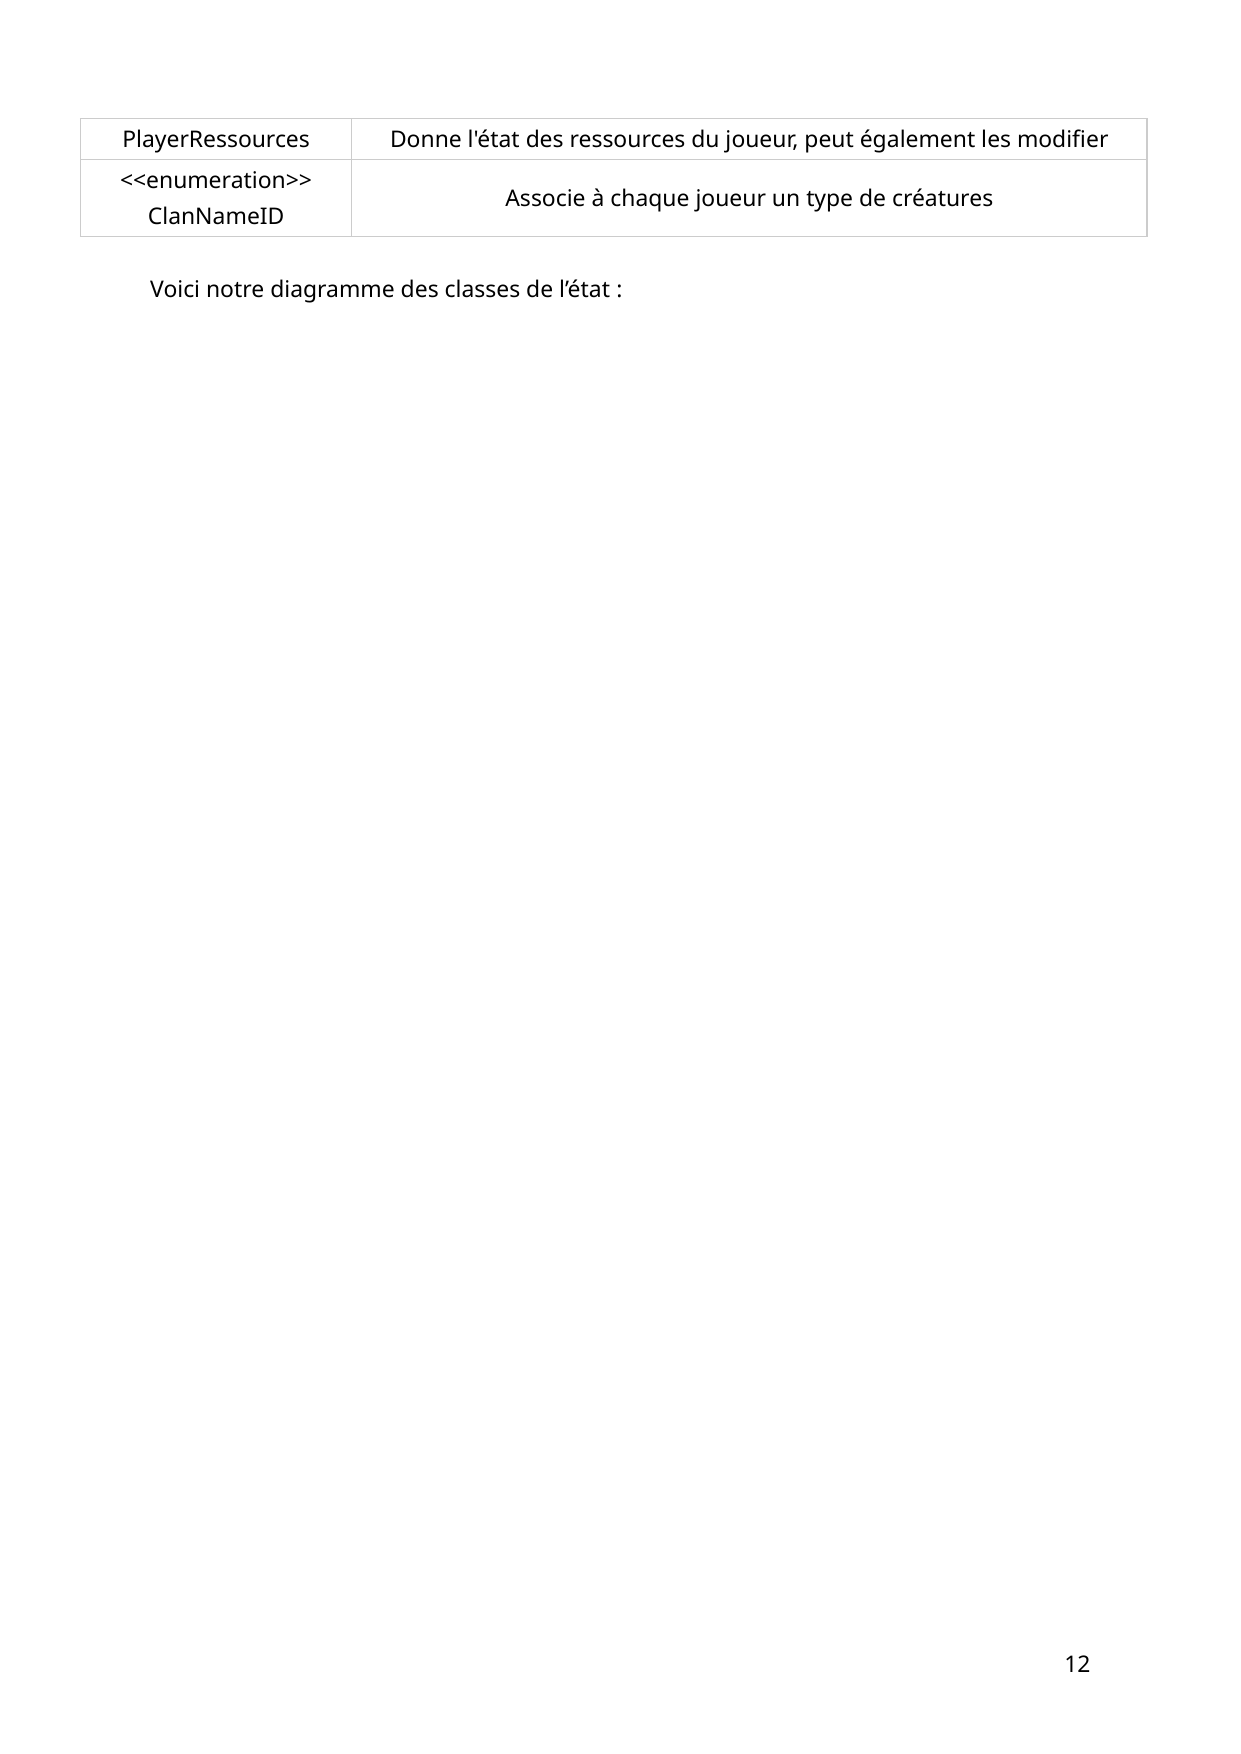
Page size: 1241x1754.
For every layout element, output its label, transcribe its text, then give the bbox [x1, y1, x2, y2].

table_cell Donne l'état des ressources du joueur, peut également les modifier [352, 119, 1146, 159]
table_cell <<enumeration>> ClanNameID [81, 160, 351, 236]
table_cell Associe à chaque joueur un type de créatures [352, 160, 1146, 236]
table_cell PlayerRessources [81, 119, 351, 159]
text Voici notre diagramme des classes de l’état : [150, 273, 1090, 304]
